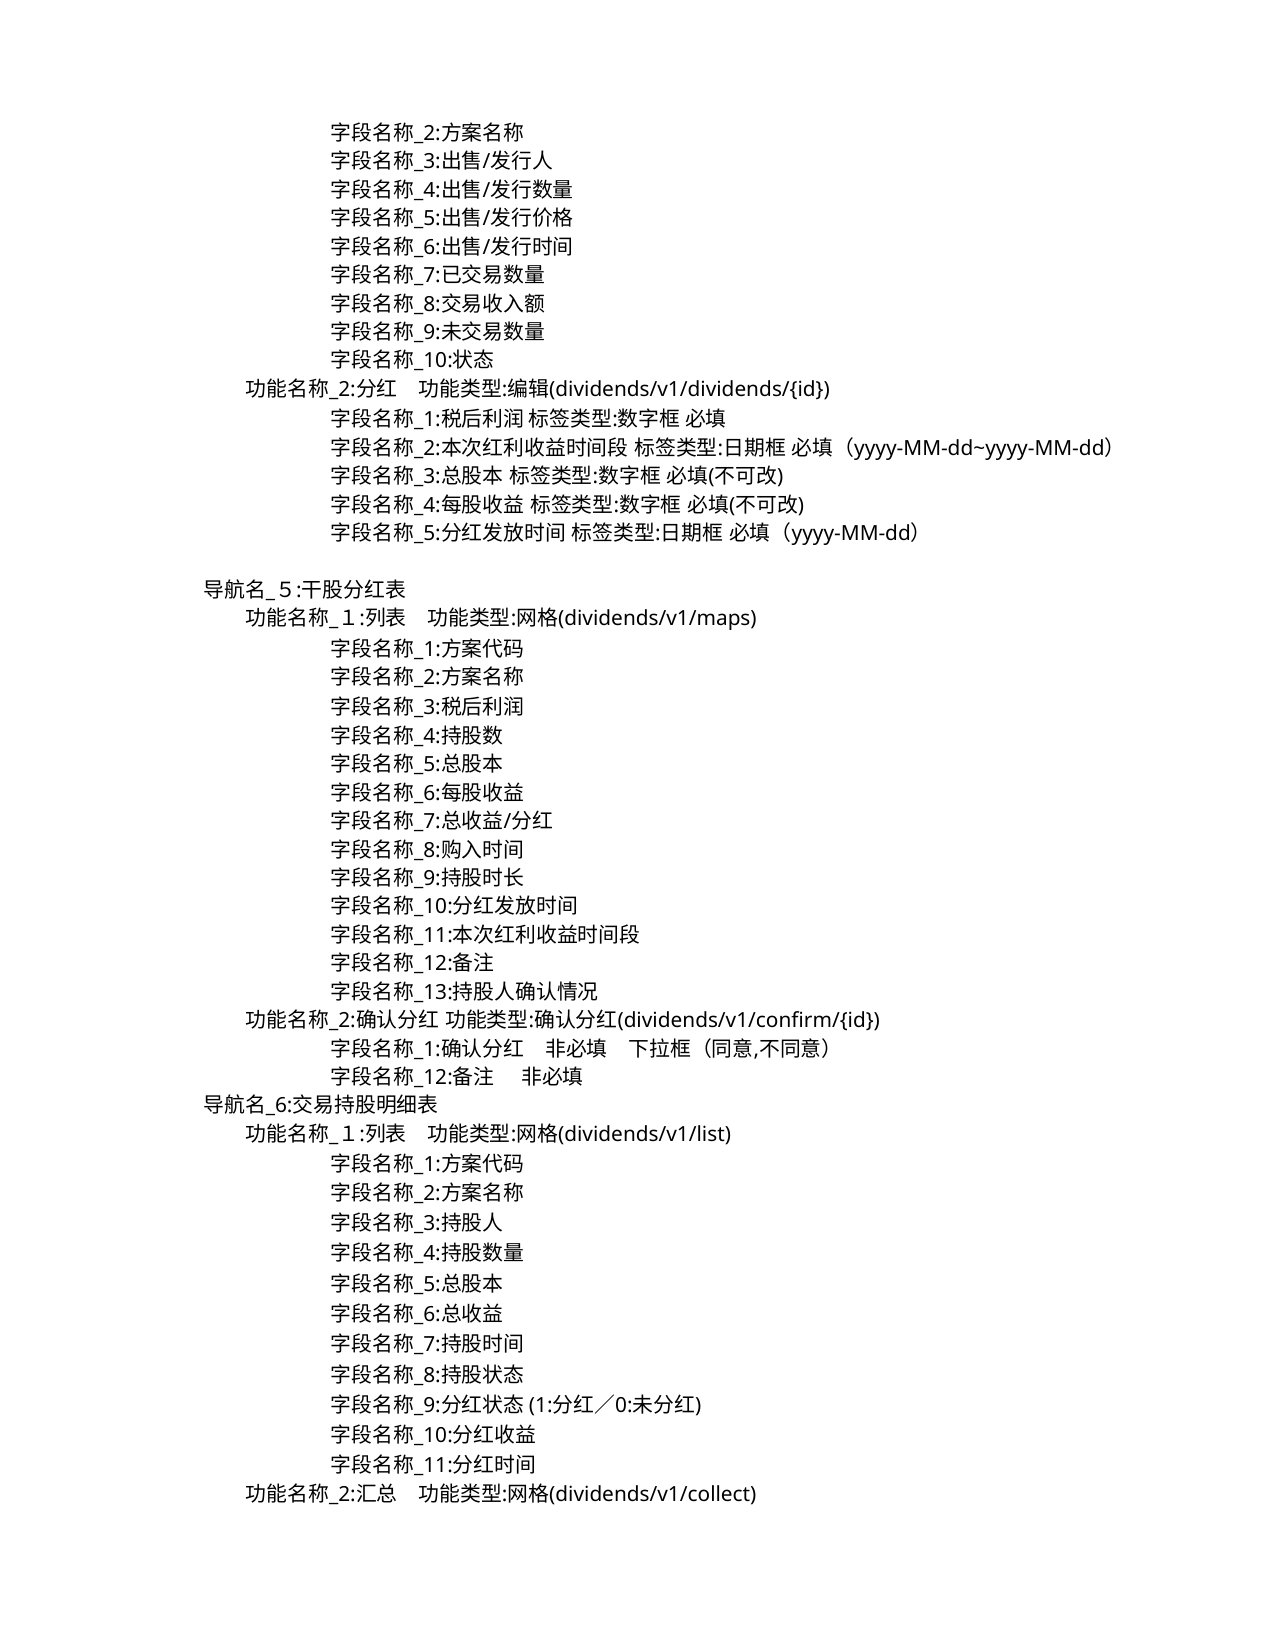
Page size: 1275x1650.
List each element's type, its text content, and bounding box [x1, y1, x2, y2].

text 字段名称_3:总股本 标签类型:数字框 必填(不可改) [118, 461, 1157, 490]
text 字段名称_5:出售/发行价格 [118, 203, 1157, 232]
text 字段名称_11:本次红利收益时间段 [118, 920, 1157, 948]
text 字段名称_4:持股数 [118, 721, 1157, 749]
text 字段名称_9:未交易数量 [118, 317, 1157, 346]
text 字段名称_5:总股本 [118, 1267, 1157, 1297]
text 字段名称_1:方案代码 [118, 1147, 1157, 1178]
text 字段名称_2:方案名称 [118, 1178, 1157, 1206]
text 字段名称_10:状态 [118, 346, 1157, 374]
text 字段名称_10:分红收益 [118, 1418, 1157, 1449]
text 字段名称_1:确认分红 非必填 下拉框（同意,不同意） [118, 1034, 1157, 1062]
text 字段名称_9:分红状态 (1:分红／0:未分红) [118, 1388, 1157, 1418]
text 字段名称_2:本次红利收益时间段 标签类型:日期框 必填（yyyy-MM-dd~yyyy-MM-dd） [118, 433, 1157, 461]
text 字段名称_5:分红发放时间 标签类型:日期框 必填（yyyy-MM-dd） [118, 518, 1157, 547]
text 字段名称_3:出售/发行人 [118, 147, 1157, 175]
text 字段名称_7:持股时间 [118, 1327, 1157, 1358]
text 字段名称_8:持股状态 [118, 1358, 1157, 1388]
text 字段名称_8:购入时间 [118, 835, 1157, 863]
text 功能名称_2:汇总 功能类型:网格(dividends/v1/collect) [118, 1479, 1157, 1507]
text 字段名称_6:每股收益 [118, 778, 1157, 806]
text 字段名称_6:出售/发行时间 [118, 232, 1157, 260]
text 字段名称_7:总收益/分红 [118, 806, 1157, 835]
text 字段名称_2:方案名称 [118, 662, 1157, 691]
text 字段名称_9:持股时长 [118, 863, 1157, 892]
text 字段名称_12:备注 [118, 948, 1157, 977]
text 字段名称_6:总收益 [118, 1297, 1157, 1327]
text 字段名称_12:备注 非必填 [118, 1062, 1157, 1091]
text 字段名称_1:税后利润 标签类型:数字框 必填 [118, 402, 1157, 433]
text 功能名称_2:确认分红 功能类型:确认分红(dividends/v1/confirm/{id}) [118, 1005, 1157, 1034]
text 字段名称_3:税后利润 [118, 691, 1157, 721]
text 功能名称_１:列表 功能类型:网格(dividends/v1/maps) [118, 603, 1157, 632]
text 字段名称_5:总股本 [118, 749, 1157, 778]
text 字段名称_10:分红发放时间 [118, 892, 1157, 920]
text 字段名称_4:每股收益 标签类型:数字框 必填(不可改) [118, 490, 1157, 518]
text 字段名称_4:持股数量 [118, 1237, 1157, 1267]
text 功能名称_１:列表 功能类型:网格(dividends/v1/list) [118, 1119, 1157, 1147]
text 字段名称_11:分红时间 [118, 1449, 1157, 1479]
text 导航名_５:干股分红表 [118, 575, 1157, 603]
text 功能名称_2:分红 功能类型:编辑(dividends/v1/dividends/{id}) [118, 374, 1157, 402]
text 字段名称_7:已交易数量 [118, 260, 1157, 289]
text 字段名称_3:持股人 [118, 1206, 1157, 1237]
text 导航名_6:交易持股明细表 [118, 1091, 1157, 1119]
text 字段名称_13:持股人确认情况 [118, 977, 1157, 1005]
text 字段名称_8:交易收入额 [118, 289, 1157, 317]
text 字段名称_2:方案名称 [118, 118, 1157, 147]
text 字段名称_4:出售/发行数量 [118, 175, 1157, 203]
text 字段名称_1:方案代码 [118, 632, 1157, 662]
